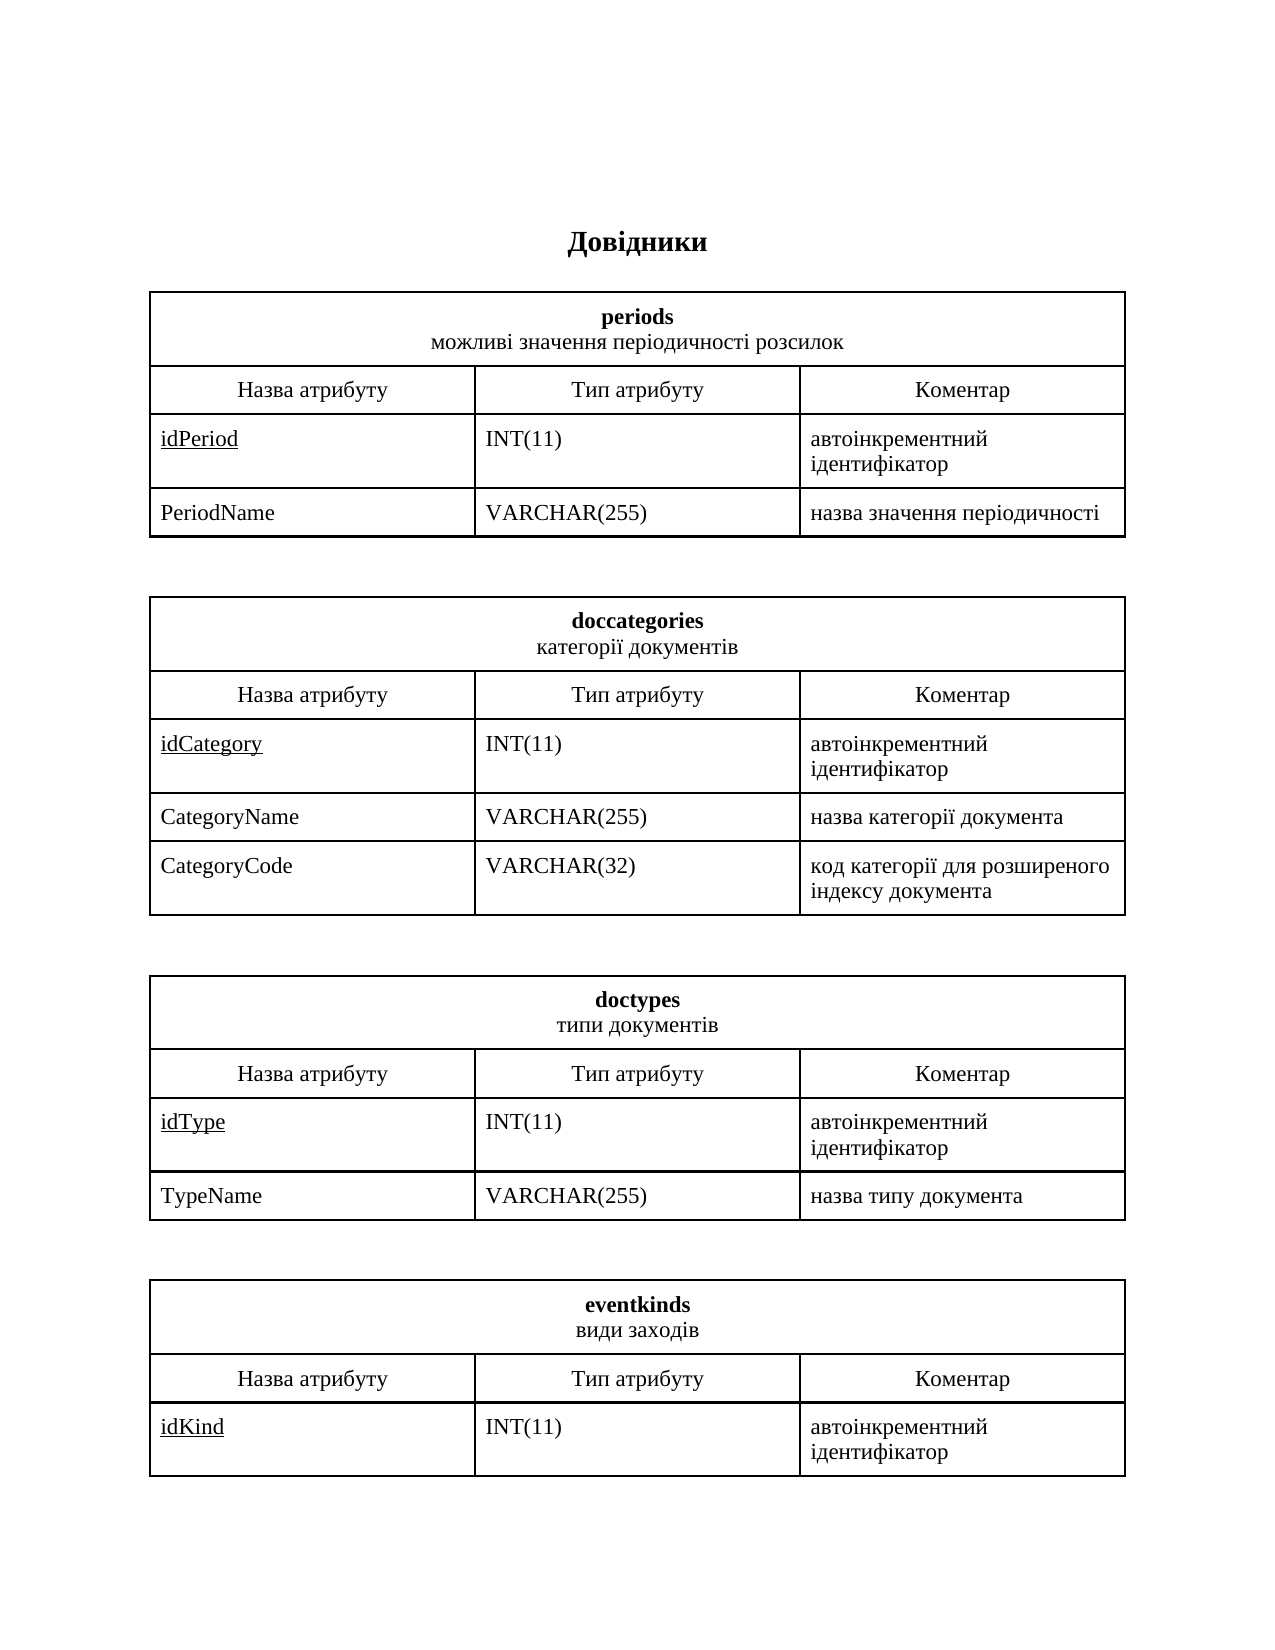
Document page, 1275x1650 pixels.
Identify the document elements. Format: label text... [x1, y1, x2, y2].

table_cell Коментар [801, 367, 1124, 413]
table_cell автоінкрементний ідентифікатор [801, 1404, 1124, 1475]
table_cell VARCHAR(32) [476, 842, 799, 914]
table_cell INT(11) [476, 1099, 799, 1170]
table_cell Назва атрибуту [151, 672, 474, 718]
table_cell Назва атрибуту [151, 1050, 474, 1097]
table_cell idPeriod [151, 415, 474, 487]
table_cell TypeName [151, 1173, 474, 1219]
table_cell Тип атрибуту [476, 672, 799, 718]
table_cell Тип атрибуту [476, 1355, 799, 1401]
table_cell код категорії для розширеного індексу документа [801, 842, 1124, 914]
table_cell idCategory [151, 720, 474, 792]
table_cell CategoryName [151, 794, 474, 840]
subtitle Довідники [150, 225, 1125, 257]
table_cell VARCHAR(255) [476, 1173, 799, 1219]
table_cell INT(11) [476, 415, 799, 487]
table_cell Тип атрибуту [476, 1050, 799, 1097]
table_cell VARCHAR(255) [476, 794, 799, 840]
table_cell автоінкрементний ідентифікатор [801, 415, 1124, 487]
table_cell автоінкрементний ідентифікатор [801, 1099, 1124, 1170]
table_cell Назва атрибуту [151, 367, 474, 413]
table_cell автоінкрементний ідентифікатор [801, 720, 1124, 792]
table_header periods можливі значення періодичності розсилок [151, 293, 1124, 365]
table_header eventkinds види заходів [151, 1281, 1124, 1353]
table_cell PeriodName [151, 489, 474, 535]
table_header doctypes типи документів [151, 977, 1124, 1048]
table_cell Коментар [801, 1355, 1124, 1401]
table_cell Назва атрибуту [151, 1355, 474, 1401]
table_cell CategoryCode [151, 842, 474, 914]
table_cell Коментар [801, 672, 1124, 718]
table_cell VARCHAR(255) [476, 489, 799, 535]
table_cell Коментар [801, 1050, 1124, 1097]
table_cell idType [151, 1099, 474, 1170]
table_cell INT(11) [476, 1404, 799, 1475]
table_cell назва категорії документа [801, 794, 1124, 840]
table_cell Тип атрибуту [476, 367, 799, 413]
table_header doccategories категорії документів [151, 598, 1124, 670]
table_cell INT(11) [476, 720, 799, 792]
table_cell назва типу документа [801, 1173, 1124, 1219]
table_cell назва значення періодичності [801, 489, 1124, 535]
table_cell idKind [151, 1404, 474, 1475]
